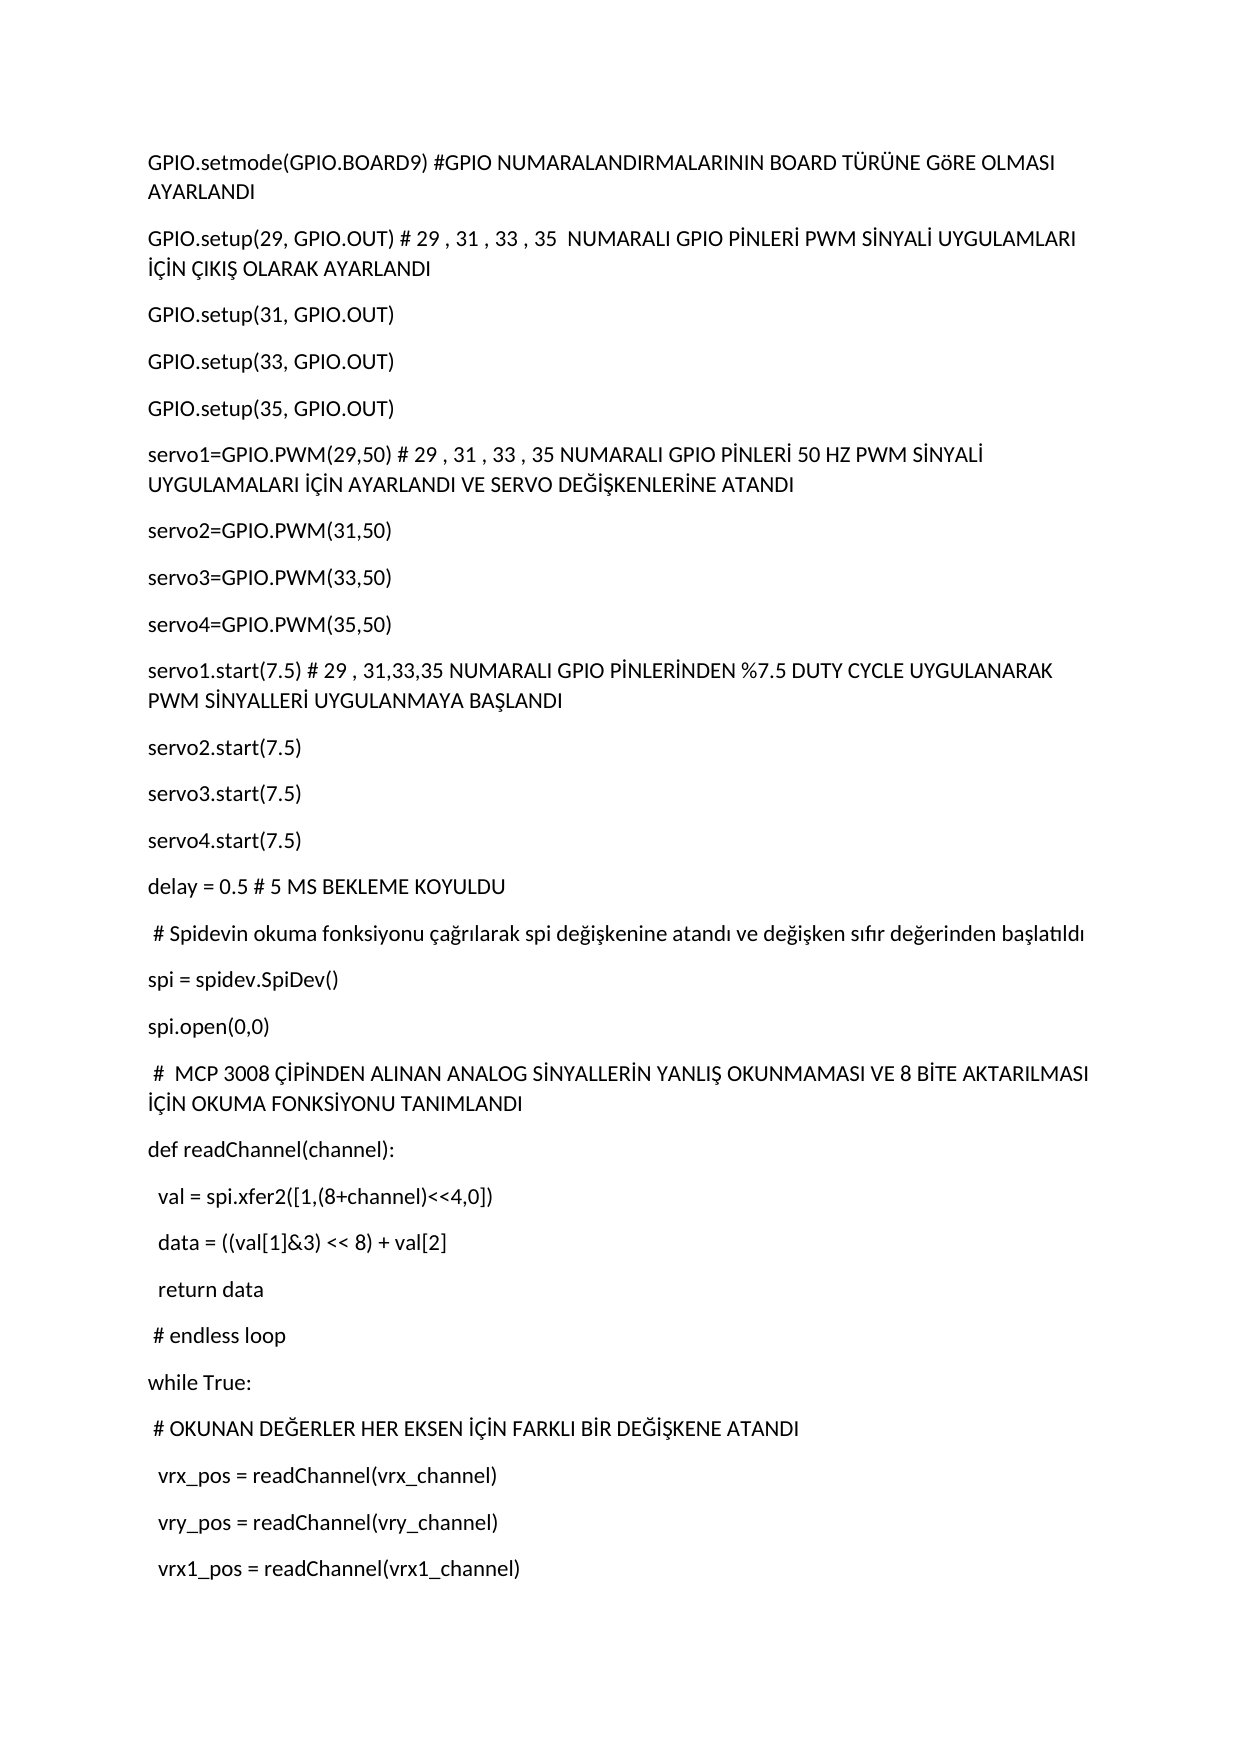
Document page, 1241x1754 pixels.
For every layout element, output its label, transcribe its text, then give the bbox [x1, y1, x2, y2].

text GPIO.setup(29, GPIO.OUT) # 29 , 31 , 33 , 35 NUMARALI GPIO PİNLERİ PWM SİNYALİ UYGULAMLARI İÇİN ÇIKIŞ OLARAK AYARLANDI [148, 224, 1093, 282]
text # OKUNAN DEĞERLER HER EKSEN İÇİN FARKLI BİR DEĞİŞKENE ATANDI [148, 1414, 1093, 1443]
text servo1=GPIO.PWM(29,50) # 29 , 31 , 33 , 35 NUMARALI GPIO PİNLERİ 50 HZ PWM SİNYALİ UYGULAMALARI İÇİN AYARLANDI VE SERVO DEĞİŞKENLERİNE ATANDI [148, 440, 1093, 498]
text data = ((val[1]&3) << 8) + val[2] [148, 1228, 1093, 1256]
text servo4.start(7.5) [148, 826, 1093, 854]
text vrx1_pos = readChannel(vrx1_channel) [148, 1554, 1093, 1582]
text GPIO.setmode(GPIO.BOARD9) #GPIO NUMARALANDIRMALARININ BOARD TÜRÜNE GöRE OLMASI AYARLANDI [148, 148, 1093, 206]
text while True: [148, 1368, 1093, 1396]
text # Spidevin okuma fonksiyonu çağrılarak spi değişkenine atandı ve değişken sıfır değerinden başlatıldı [148, 919, 1093, 947]
text servo1.start(7.5) # 29 , 31,33,35 NUMARALI GPIO PİNLERİNDEN %7.5 DUTY CYCLE UYGULANARAK PWM SİNYALLERİ UYGULANMAYA BAŞLANDI [148, 656, 1093, 714]
text servo3=GPIO.PWM(33,50) [148, 563, 1093, 591]
text servo2.start(7.5) [148, 733, 1093, 761]
text servo3.start(7.5) [148, 779, 1093, 807]
text # endless loop [148, 1321, 1093, 1349]
text def readChannel(channel): [148, 1135, 1093, 1163]
text val = spi.xfer2([1,(8+channel)<<4,0]) [148, 1182, 1093, 1210]
text vrx_pos = readChannel(vrx_channel) [148, 1461, 1093, 1489]
text return data [148, 1275, 1093, 1303]
text spi.open(0,0) [148, 1012, 1093, 1040]
text GPIO.setup(33, GPIO.OUT) [148, 347, 1093, 375]
text delay = 0.5 # 5 MS BEKLEME KOYULDU [148, 872, 1093, 901]
text servo2=GPIO.PWM(31,50) [148, 517, 1093, 545]
text spi = spidev.SpiDev() [148, 966, 1093, 994]
text servo4=GPIO.PWM(35,50) [148, 610, 1093, 638]
text GPIO.setup(35, GPIO.OUT) [148, 394, 1093, 422]
text GPIO.setup(31, GPIO.OUT) [148, 301, 1093, 328]
text vry_pos = readChannel(vry_channel) [148, 1508, 1093, 1536]
text # MCP 3008 ÇİPİNDEN ALINAN ANALOG SİNYALLERİN YANLIŞ OKUNMAMASI VE 8 BİTE AKTARILMASI İÇİN OKUMA FONKSİYONU TANIMLANDI [148, 1059, 1093, 1117]
